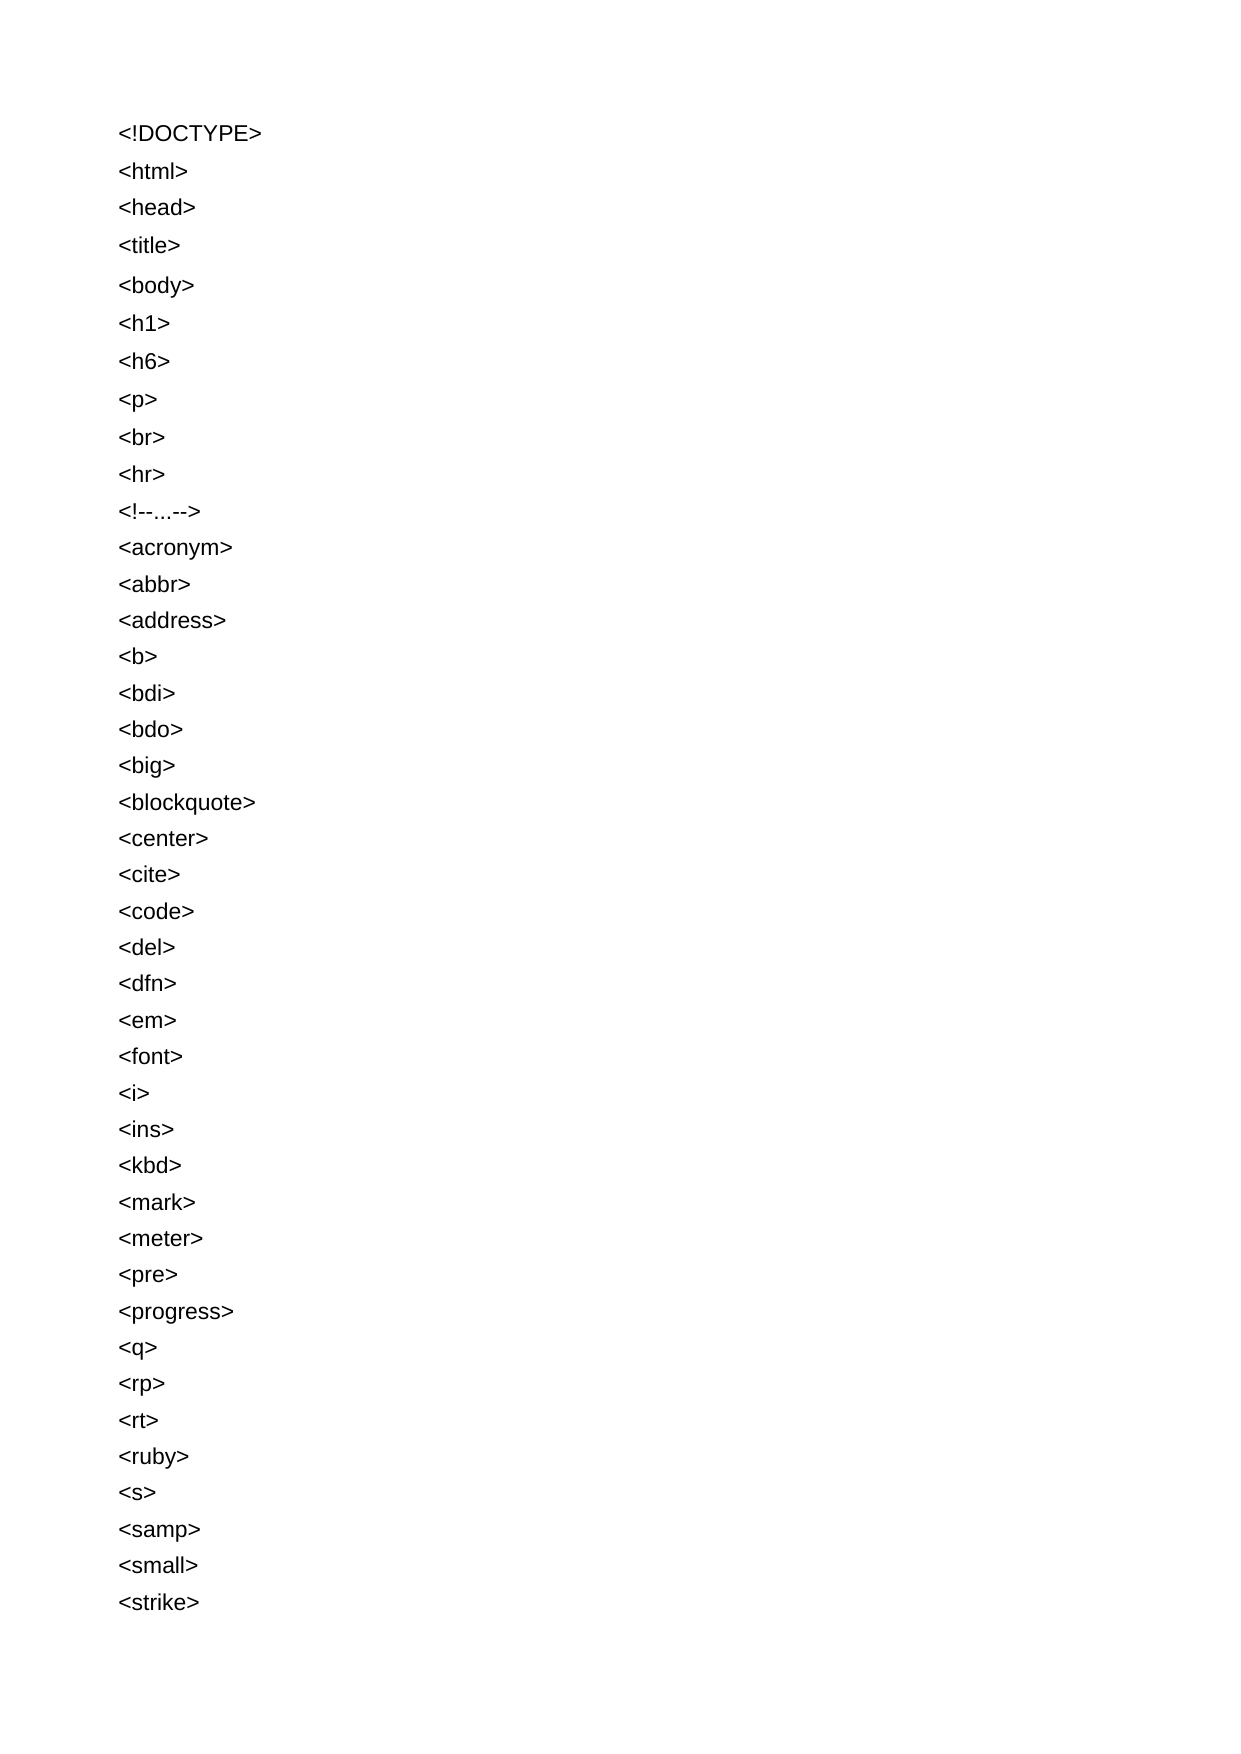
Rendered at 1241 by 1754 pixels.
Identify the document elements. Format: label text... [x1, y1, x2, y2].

text <title> [118, 230, 1122, 259]
text <font> [118, 1043, 1122, 1069]
text <h1> [118, 309, 1122, 336]
text <abbr> [118, 571, 1122, 597]
text <b> [118, 643, 1122, 669]
text <strike> [118, 1588, 1122, 1615]
text <mark> [118, 1188, 1122, 1215]
text <!DOCTYPE> [118, 118, 1122, 147]
text <acronym> [118, 534, 1122, 561]
text <h6> [118, 346, 1122, 375]
text <p> [118, 386, 1122, 412]
text <!--...--> [118, 498, 1122, 524]
text <q> [118, 1334, 1122, 1360]
text <samp> [118, 1516, 1122, 1542]
text <s> [118, 1479, 1122, 1506]
text <dfn> [118, 970, 1122, 997]
text <rt> [118, 1407, 1122, 1433]
text <small> [118, 1552, 1122, 1578]
text <i> [118, 1079, 1122, 1106]
text <head> [118, 194, 1122, 220]
text <kbd> [118, 1152, 1122, 1178]
text <meter> [118, 1225, 1122, 1251]
text <pre> [118, 1261, 1122, 1288]
text <center> [118, 825, 1122, 851]
text <blockquote> [118, 789, 1122, 815]
text <code> [118, 898, 1122, 924]
text <bdo> [118, 716, 1122, 742]
text <cite> [118, 861, 1122, 888]
text <ruby> [118, 1443, 1122, 1469]
text <bdi> [118, 679, 1122, 706]
text <address> [118, 607, 1122, 633]
text <big> [118, 752, 1122, 779]
text <del> [118, 934, 1122, 960]
text <rp> [118, 1370, 1122, 1397]
text <br> [118, 422, 1122, 451]
text <em> [118, 1007, 1122, 1033]
text <body> [118, 270, 1122, 299]
text <hr> [118, 461, 1122, 488]
text <html> [118, 158, 1122, 184]
text <ins> [118, 1116, 1122, 1142]
text <progress> [118, 1298, 1122, 1324]
